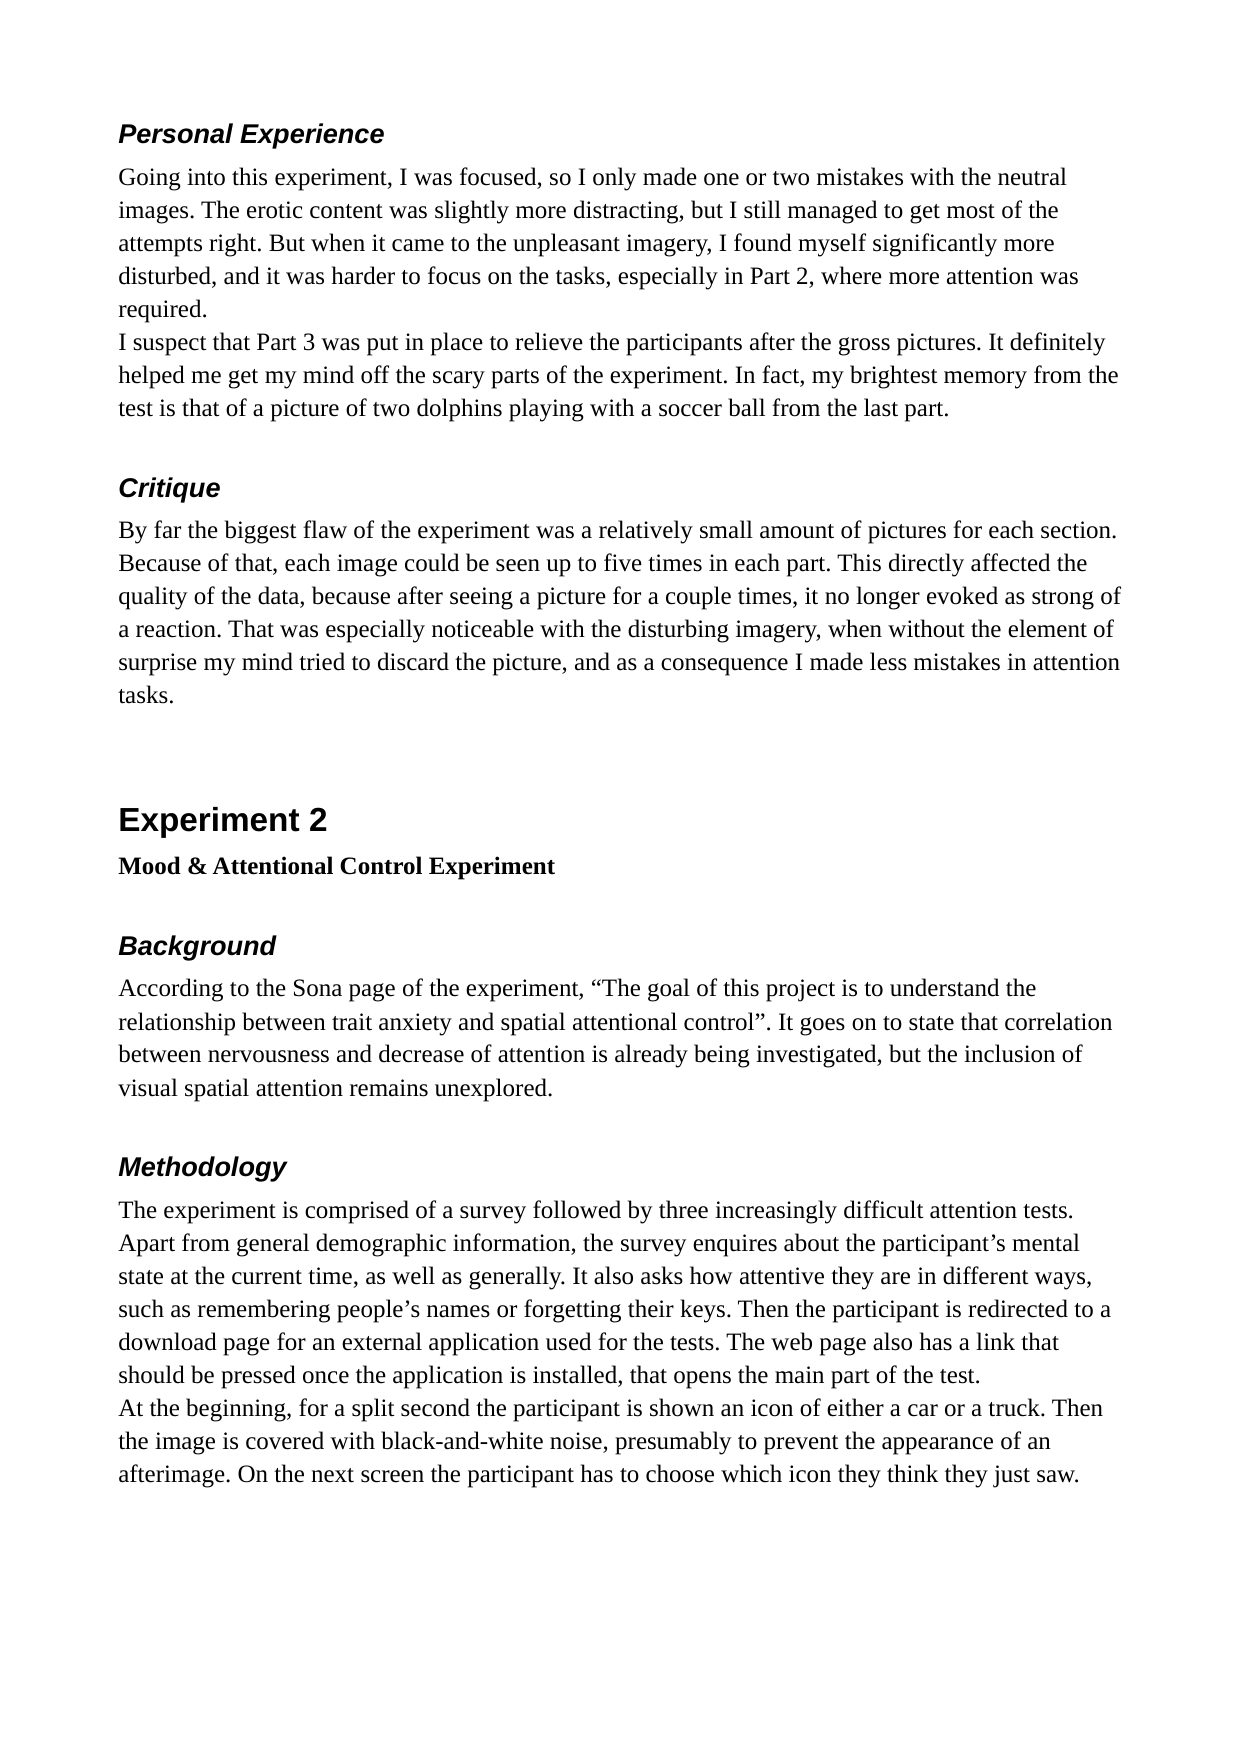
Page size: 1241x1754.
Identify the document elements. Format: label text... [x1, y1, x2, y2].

subtitle Background [118, 930, 1122, 961]
subtitle Experiment 2 [118, 800, 1122, 839]
text Mood & Attentional Control Experiment [118, 851, 1122, 880]
text By far the biggest flaw of the experiment was a relatively small amount of pictures for each section. Because of that, each image could be seen up to five times in each part. This directly affected the quality of the data, because after seeing a picture for a couple times, it no longer evoked as strong of a reaction. That was especially noticeable with the disturbing imagery, when without the element of surprise my mind tried to discard the picture, and as a consequence I made less mistakes in attention tasks. [118, 515, 1122, 709]
subtitle Personal Experience [118, 118, 1122, 149]
subtitle Critique [118, 472, 1122, 503]
text According to the Sona page of the experiment, “The goal of this project is to understand the relationship between trait anxiety and spatial attentional control”. It goes on to state that correlation between nervousness and decrease of attention is already being investigated, but the inclusion of visual spatial attention remains unexplored. [118, 973, 1122, 1101]
subtitle Methodology [118, 1151, 1122, 1182]
text The experiment is comprised of a survey followed by three increasingly difficult attention tests. Apart from general demographic information, the survey enquires about the participant’s mental state at the current time, as well as generally. It also asks how attentive they are in different ways, such as remembering people’s names or forgetting their keys. Then the participant is redirected to a download page for an external application used for the tests. The web page also has a link that should be pressed once the application is installed, that opens the main part of the test. [118, 1195, 1122, 1389]
text I suspect that Part 3 was put in place to relieve the participants after the gross pictures. It definitely helped me get my mind off the scary parts of the experiment. In fact, my brightest memory from the test is that of a picture of two dolphins playing with a soccer ball from the last part. [118, 327, 1122, 422]
text At the beginning, for a split second the participant is shown an icon of either a car or a truck. Then the image is covered with black-and-white noise, presumably to prevent the appearance of an afterimage. On the next screen the participant has to choose which icon they think they just saw. [118, 1393, 1122, 1488]
text Going into this experiment, I was focused, so I only made one or two mistakes with the neutral images. The erotic content was slightly more distracting, but I still managed to get most of the attempts right. But when it came to the unpleasant imagery, I found myself significantly more disturbed, and it was harder to focus on the tasks, especially in Part 2, where more attention was required. [118, 162, 1122, 323]
